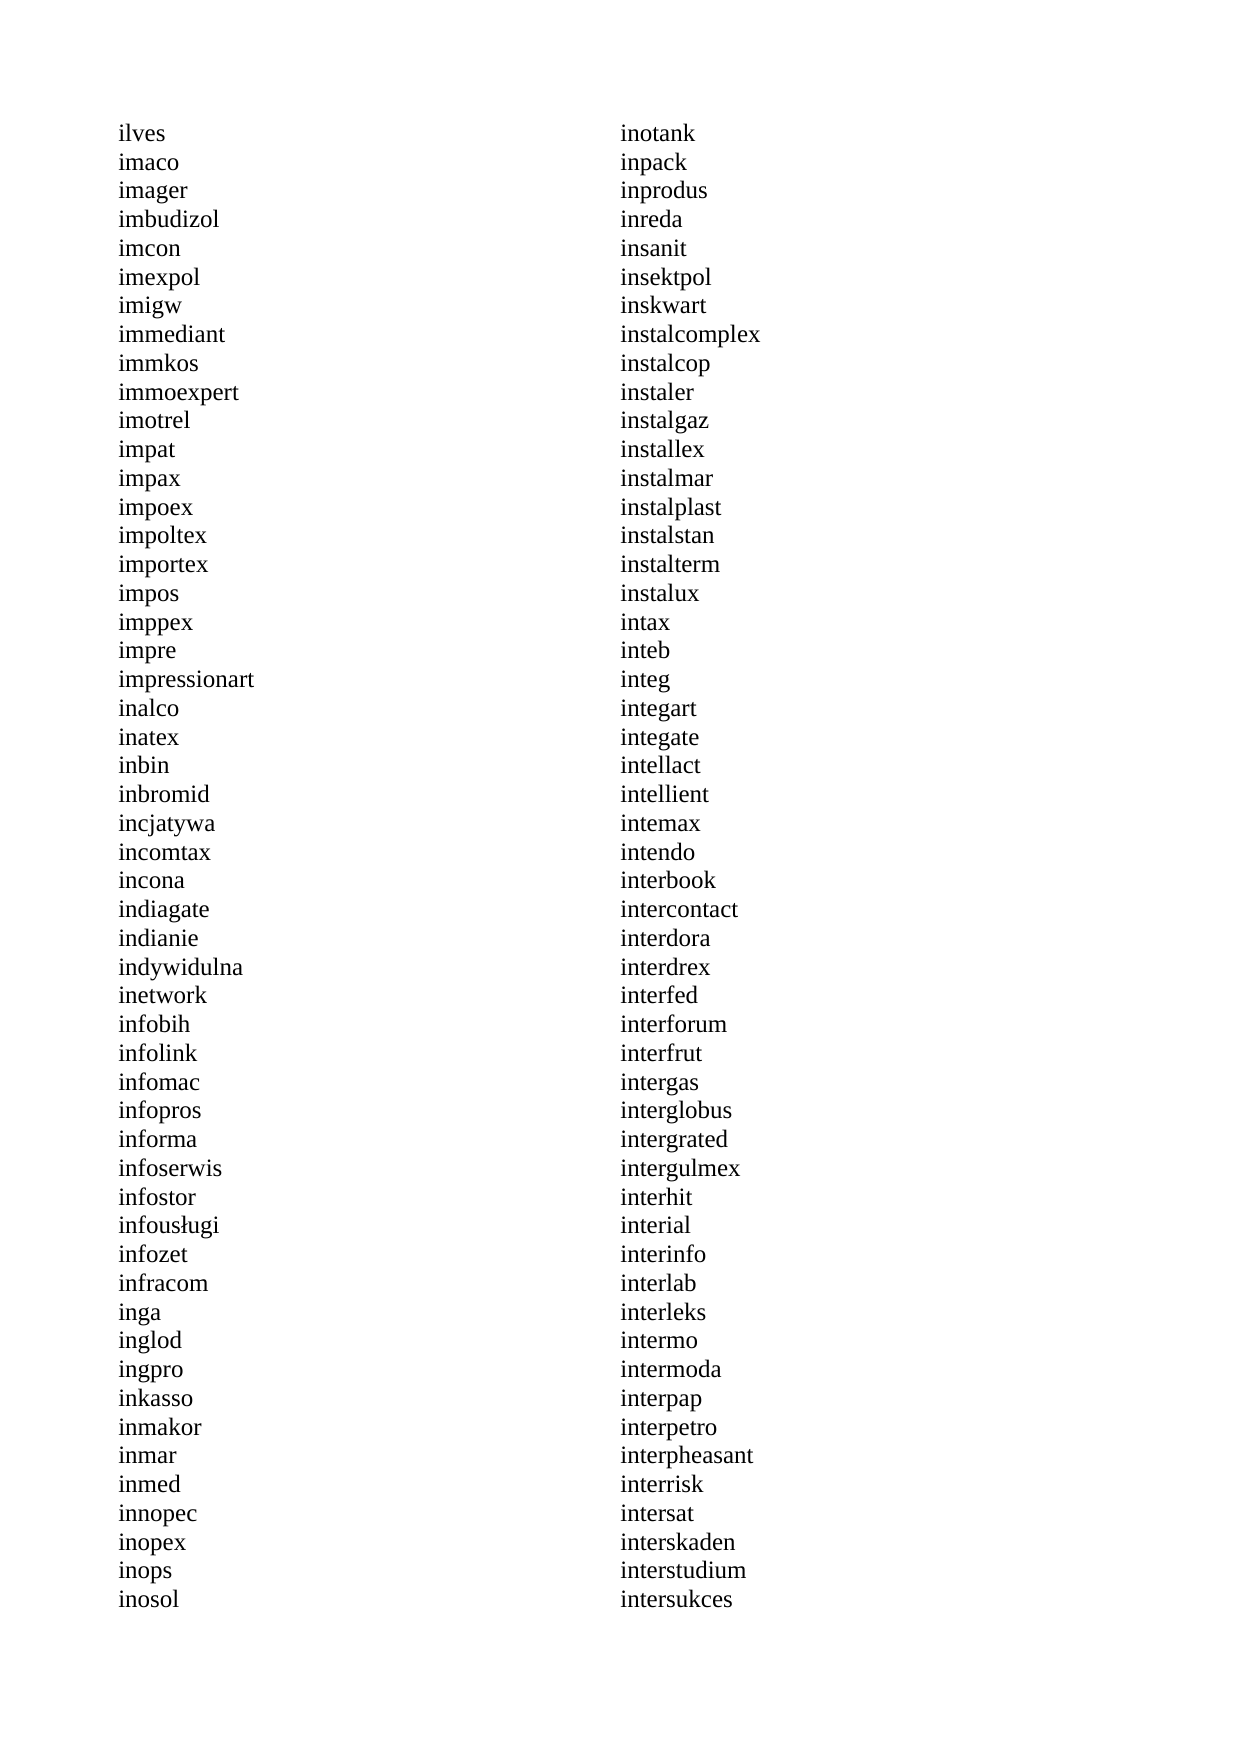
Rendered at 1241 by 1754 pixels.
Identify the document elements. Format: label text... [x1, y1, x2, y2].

text inops [118, 1556, 620, 1584]
text intermo [620, 1326, 1122, 1354]
text insektpol [620, 262, 1122, 291]
text inbin [118, 751, 620, 779]
text immoexpert [118, 377, 620, 406]
text intemax [620, 808, 1122, 837]
text inbromid [118, 779, 620, 808]
text intergrated [620, 1124, 1122, 1153]
text imaco [118, 147, 620, 176]
text immediant [118, 319, 620, 348]
text inmakor [118, 1412, 620, 1441]
text informa [118, 1124, 620, 1153]
text infracom [118, 1268, 620, 1297]
text infomac [118, 1067, 620, 1096]
text intergulmex [620, 1153, 1122, 1182]
text indiagate [118, 894, 620, 923]
text imppex [118, 607, 620, 636]
text intercontact [620, 894, 1122, 923]
text interrisk [620, 1469, 1122, 1498]
text interfrut [620, 1038, 1122, 1067]
text inskwart [620, 291, 1122, 319]
text ilves [118, 118, 620, 147]
text instalterm [620, 549, 1122, 578]
text incomtax [118, 837, 620, 866]
text impressionart [118, 664, 620, 693]
text infolink [118, 1038, 620, 1067]
text inalco [118, 693, 620, 722]
text interleks [620, 1297, 1122, 1326]
text inopex [118, 1527, 620, 1556]
text integ [620, 664, 1122, 693]
text imcon [118, 233, 620, 262]
text inga [118, 1297, 620, 1326]
text interpheasant [620, 1441, 1122, 1469]
text ingpro [118, 1354, 620, 1383]
text instalstan [620, 521, 1122, 549]
text incjatywa [118, 808, 620, 837]
text intendo [620, 837, 1122, 866]
text impoltex [118, 521, 620, 549]
text impre [118, 636, 620, 664]
text instalmar [620, 463, 1122, 492]
text imager [118, 176, 620, 204]
text infousługi [118, 1211, 620, 1239]
text imigw [118, 291, 620, 319]
text intermoda [620, 1354, 1122, 1383]
text inteb [620, 636, 1122, 664]
text inmar [118, 1441, 620, 1469]
text impat [118, 434, 620, 463]
text interinfo [620, 1239, 1122, 1268]
text insanit [620, 233, 1122, 262]
text incona [118, 866, 620, 894]
text installex [620, 434, 1122, 463]
text instaler [620, 377, 1122, 406]
text inglod [118, 1326, 620, 1354]
text interpap [620, 1383, 1122, 1412]
text intersat [620, 1498, 1122, 1527]
text intellient [620, 779, 1122, 808]
text inmed [118, 1469, 620, 1498]
text innopec [118, 1498, 620, 1527]
text importex [118, 549, 620, 578]
text inatex [118, 722, 620, 751]
text infobih [118, 1009, 620, 1038]
text inetwork [118, 981, 620, 1009]
text immkos [118, 348, 620, 377]
text intergas [620, 1067, 1122, 1096]
text integart [620, 693, 1122, 722]
text instalcomplex [620, 319, 1122, 348]
text indywidulna [118, 952, 620, 981]
text infopros [118, 1096, 620, 1124]
text instalgaz [620, 406, 1122, 434]
text instalux [620, 578, 1122, 607]
text inreda [620, 204, 1122, 233]
text integate [620, 722, 1122, 751]
text impax [118, 463, 620, 492]
text infoserwis [118, 1153, 620, 1182]
text interpetro [620, 1412, 1122, 1441]
text interskaden [620, 1527, 1122, 1556]
text interstudium [620, 1556, 1122, 1584]
text interbook [620, 866, 1122, 894]
text imotrel [118, 406, 620, 434]
text impoex [118, 492, 620, 521]
text infozet [118, 1239, 620, 1268]
text inprodus [620, 176, 1122, 204]
text interglobus [620, 1096, 1122, 1124]
text impos [118, 578, 620, 607]
text intellact [620, 751, 1122, 779]
text inpack [620, 147, 1122, 176]
text inosol [118, 1584, 620, 1613]
text interdora [620, 923, 1122, 952]
text imexpol [118, 262, 620, 291]
text instalcop [620, 348, 1122, 377]
text interforum [620, 1009, 1122, 1038]
text imbudizol [118, 204, 620, 233]
text indianie [118, 923, 620, 952]
text interlab [620, 1268, 1122, 1297]
text interfed [620, 981, 1122, 1009]
text instalplast [620, 492, 1122, 521]
text inkasso [118, 1383, 620, 1412]
text interhit [620, 1182, 1122, 1211]
text infostor [118, 1182, 620, 1211]
text intersukces [620, 1584, 1122, 1613]
text interdrex [620, 952, 1122, 981]
text interial [620, 1211, 1122, 1239]
text inotank [620, 118, 1122, 147]
text intax [620, 607, 1122, 636]
